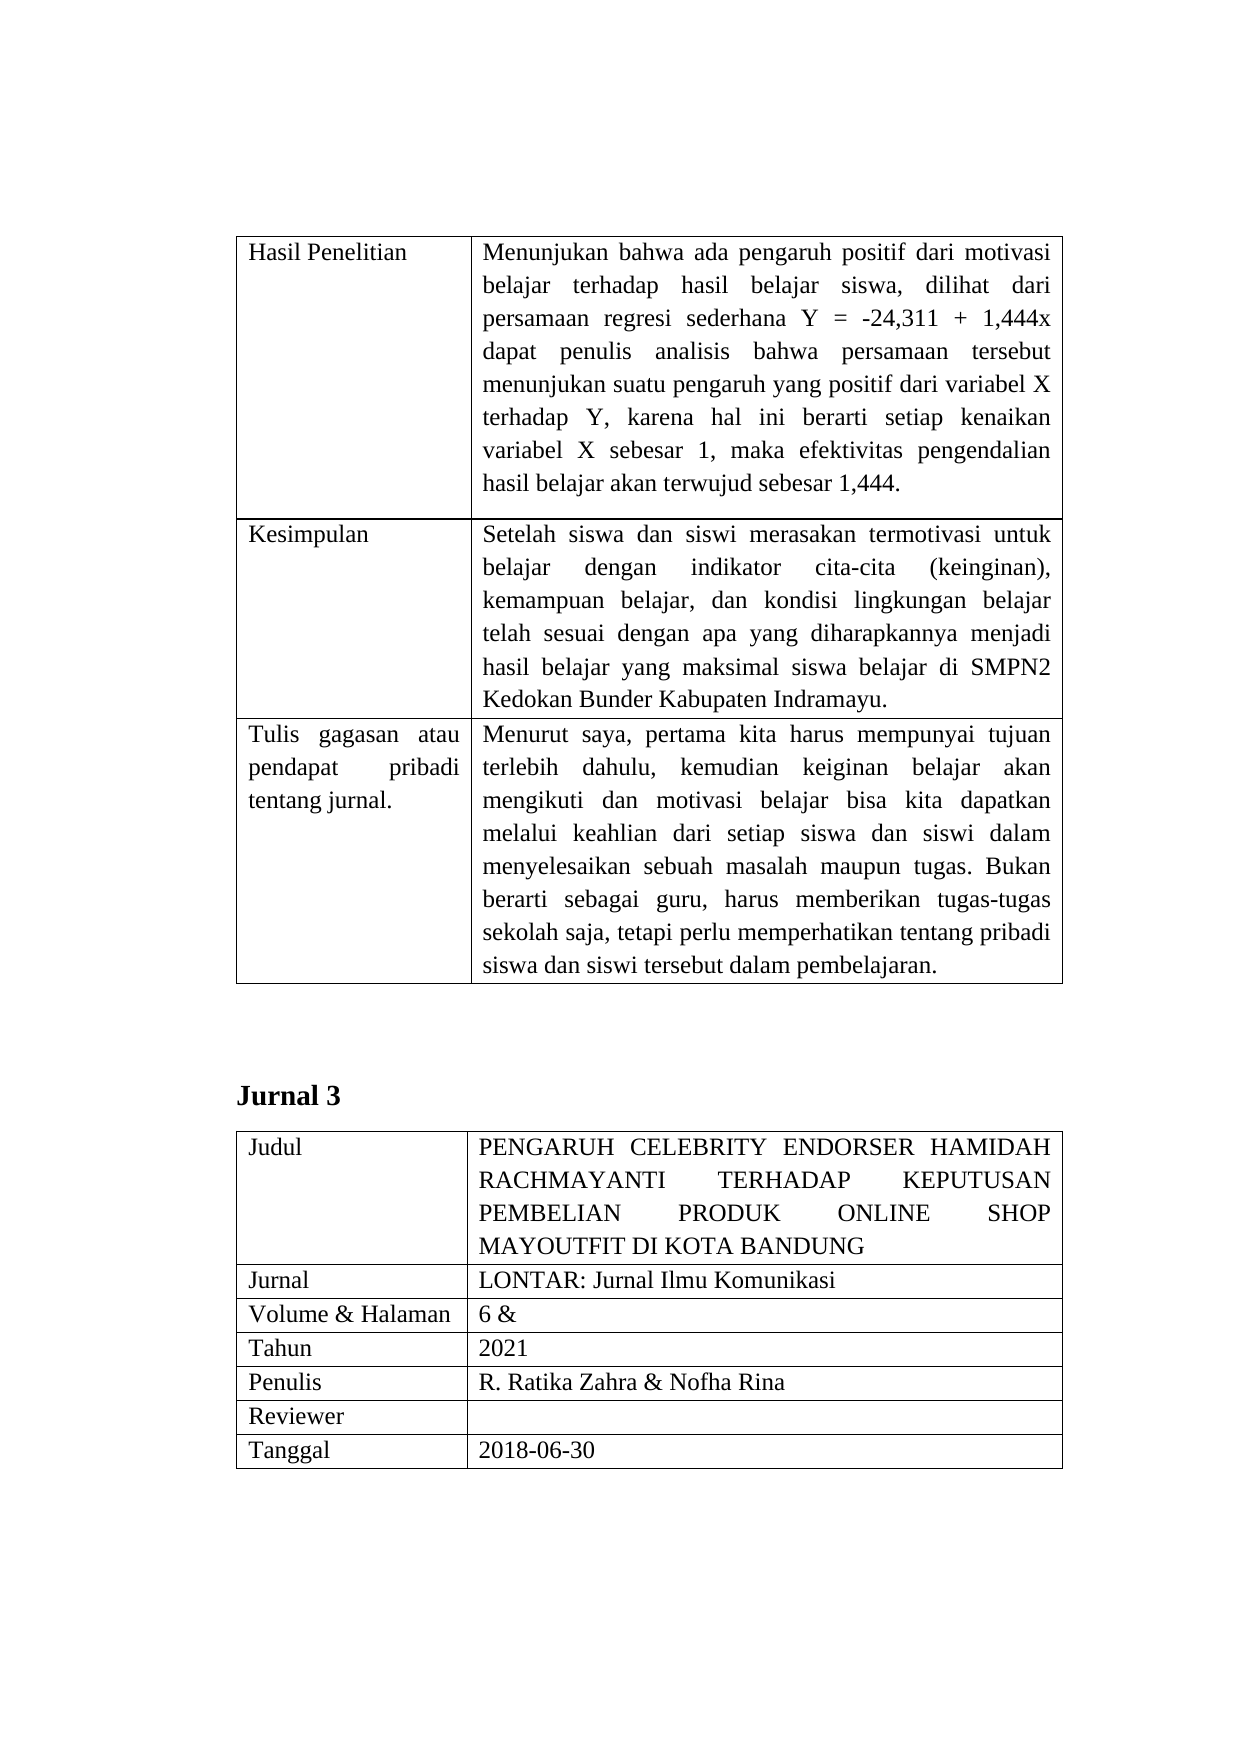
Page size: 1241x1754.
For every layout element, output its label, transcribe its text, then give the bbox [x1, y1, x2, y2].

table_cell Tulis gagasan atau pendapat pribadi tentang jurnal. [237, 719, 471, 983]
table_cell Menurut saya, pertama kita harus mempunyai tujuan terlebih dahulu, kemudian keiginan belajar akan mengikuti dan motivasi belajar bisa kita dapatkan melalui keahlian dari setiap siswa dan siswi dalam menyelesaikan sebuah masalah maupun tugas. Bukan berarti sebagai guru, harus memberikan tugas-tugas sekolah saja, tetapi perlu memperhatikan tentang pribadi siswa dan siswi tersebut dalam pembelajaran. [472, 719, 1062, 983]
text Jurnal 3 [236, 1078, 1063, 1111]
table_cell 2018-06-30 [468, 1435, 1062, 1468]
table_cell Hasil Penelitian [237, 237, 471, 518]
table_cell Jurnal [237, 1265, 467, 1298]
table_cell Tanggal [237, 1435, 467, 1468]
table_cell R. Ratika Zahra & Nofha Rina [468, 1367, 1062, 1400]
table_cell Volume & Halaman [237, 1299, 467, 1332]
table_cell Tahun [237, 1333, 467, 1366]
table_cell Penulis [237, 1367, 467, 1400]
table_cell 2021 [468, 1333, 1062, 1366]
table_header Judul [237, 1132, 467, 1264]
table_cell [468, 1401, 1062, 1434]
table_cell Kesimpulan [237, 520, 471, 718]
table_cell Reviewer [237, 1401, 467, 1434]
table_cell LONTAR: Jurnal Ilmu Komunikasi [468, 1265, 1062, 1298]
table_cell 6 & [468, 1299, 1062, 1332]
table_cell Menunjukan bahwa ada pengaruh positif dari motivasi belajar terhadap hasil belajar siswa, dilihat dari persamaan regresi sederhana Y = -24,311 + 1,444x dapat penulis analisis bahwa persamaan tersebut menunjukan suatu pengaruh yang positif dari variabel X terhadap Y, karena hal ini berarti setiap kenaikan variabel X sebesar 1, maka efektivitas pengendalian hasil belajar akan terwujud sebesar 1,444. [472, 237, 1062, 518]
table_header PENGARUH CELEBRITY ENDORSER HAMIDAH RACHMAYANTI TERHADAP KEPUTUSAN PEMBELIAN PRODUK ONLINE SHOP MAYOUTFIT DI KOTA BANDUNG [468, 1132, 1062, 1264]
table_cell Setelah siswa dan siswi merasakan termotivasi untuk belajar dengan indikator cita-cita (keinginan), kemampuan belajar, dan kondisi lingkungan belajar telah sesuai dengan apa yang diharapkannya menjadi hasil belajar yang maksimal siswa belajar di SMPN2 Kedokan Bunder Kabupaten Indramayu. [472, 520, 1062, 718]
